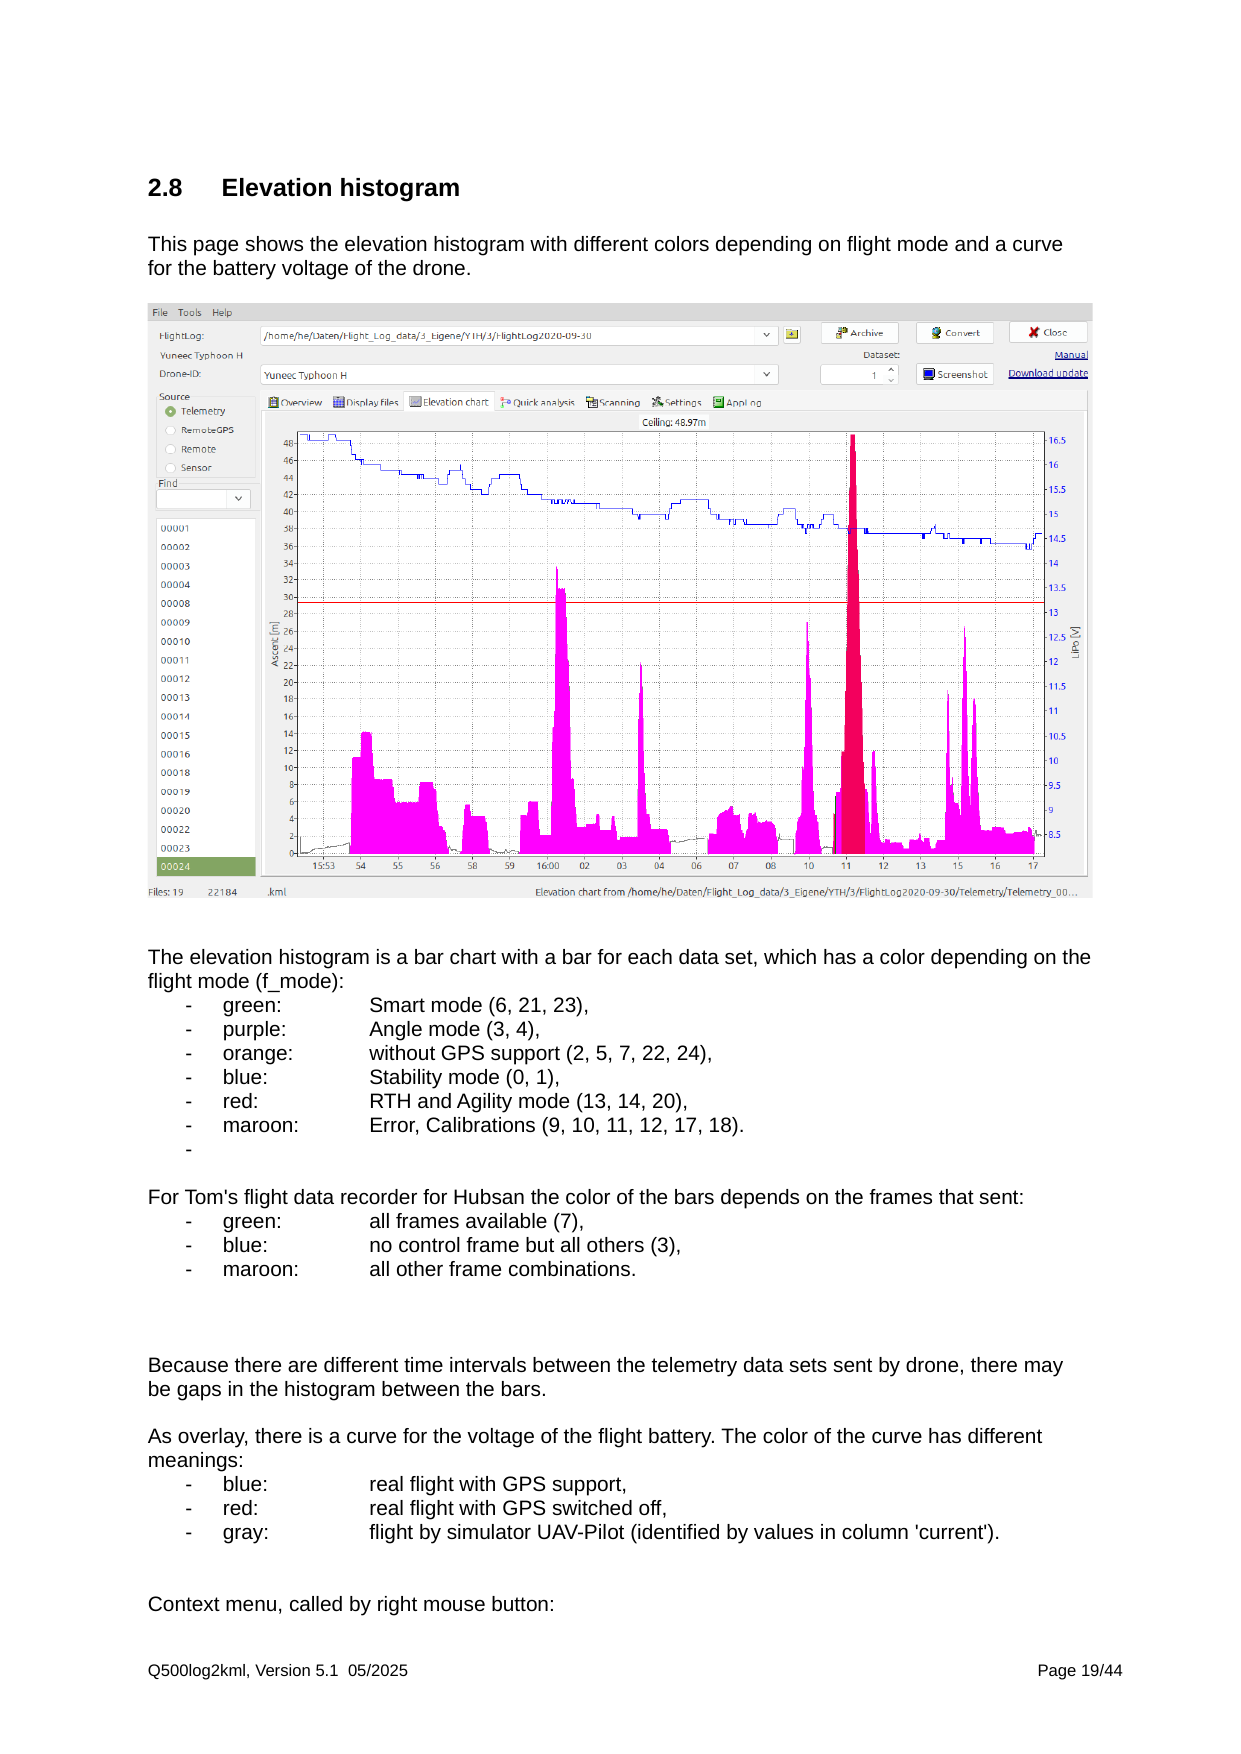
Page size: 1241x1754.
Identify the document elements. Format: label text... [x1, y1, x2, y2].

list gray: flight by simulator UAV-Pilot (identified by values in column 'current'). [185, 1520, 1093, 1544]
list purple: Angle mode (3, 4), [185, 1017, 1093, 1041]
text This page shows the elevation histogram with different colors depending on flight mode and a curve for the battery voltage of the drone. [148, 232, 1093, 279]
list red: RTH and Agility mode (13, 14, 20), [185, 1089, 1093, 1113]
list green: all frames available (7), [185, 1209, 1093, 1233]
text Context menu, called by right mouse button: [148, 1592, 1093, 1616]
list orange: without GPS support (2, 5, 7, 22, 24), [185, 1041, 1093, 1065]
list blue: Stability mode (0, 1), [185, 1065, 1093, 1089]
text For Tom's flight data recorder for Hubsan the color of the bars depends on the frames that sent: [148, 1185, 1093, 1209]
text As overlay, there is a curve for the voltage of the flight battery. The color of the curve has different meanings: [148, 1424, 1093, 1472]
subtitle Elevation histogram [148, 173, 1093, 201]
picture [147, 303, 1093, 898]
list red: real flight with GPS switched off, [185, 1496, 1093, 1520]
text Because there are different time intervals between the telemetry data sets sent by drone, there may be gaps in the histogram between the bars. [148, 1352, 1093, 1400]
list blue: no control frame but all others (3), [185, 1233, 1093, 1257]
list maroon: all other frame combinations. [185, 1257, 1093, 1281]
list green: Smart mode (6, 21, 23), [185, 993, 1093, 1017]
list maroon: Error, Calibrations (9, 10, 11, 12, 17, 18). [185, 1113, 1093, 1137]
text The elevation histogram is a bar chart with a bar for each data set, which has a color depending on the flight mode (f_mode): [148, 945, 1093, 993]
list blue: real flight with GPS support, [185, 1472, 1093, 1496]
